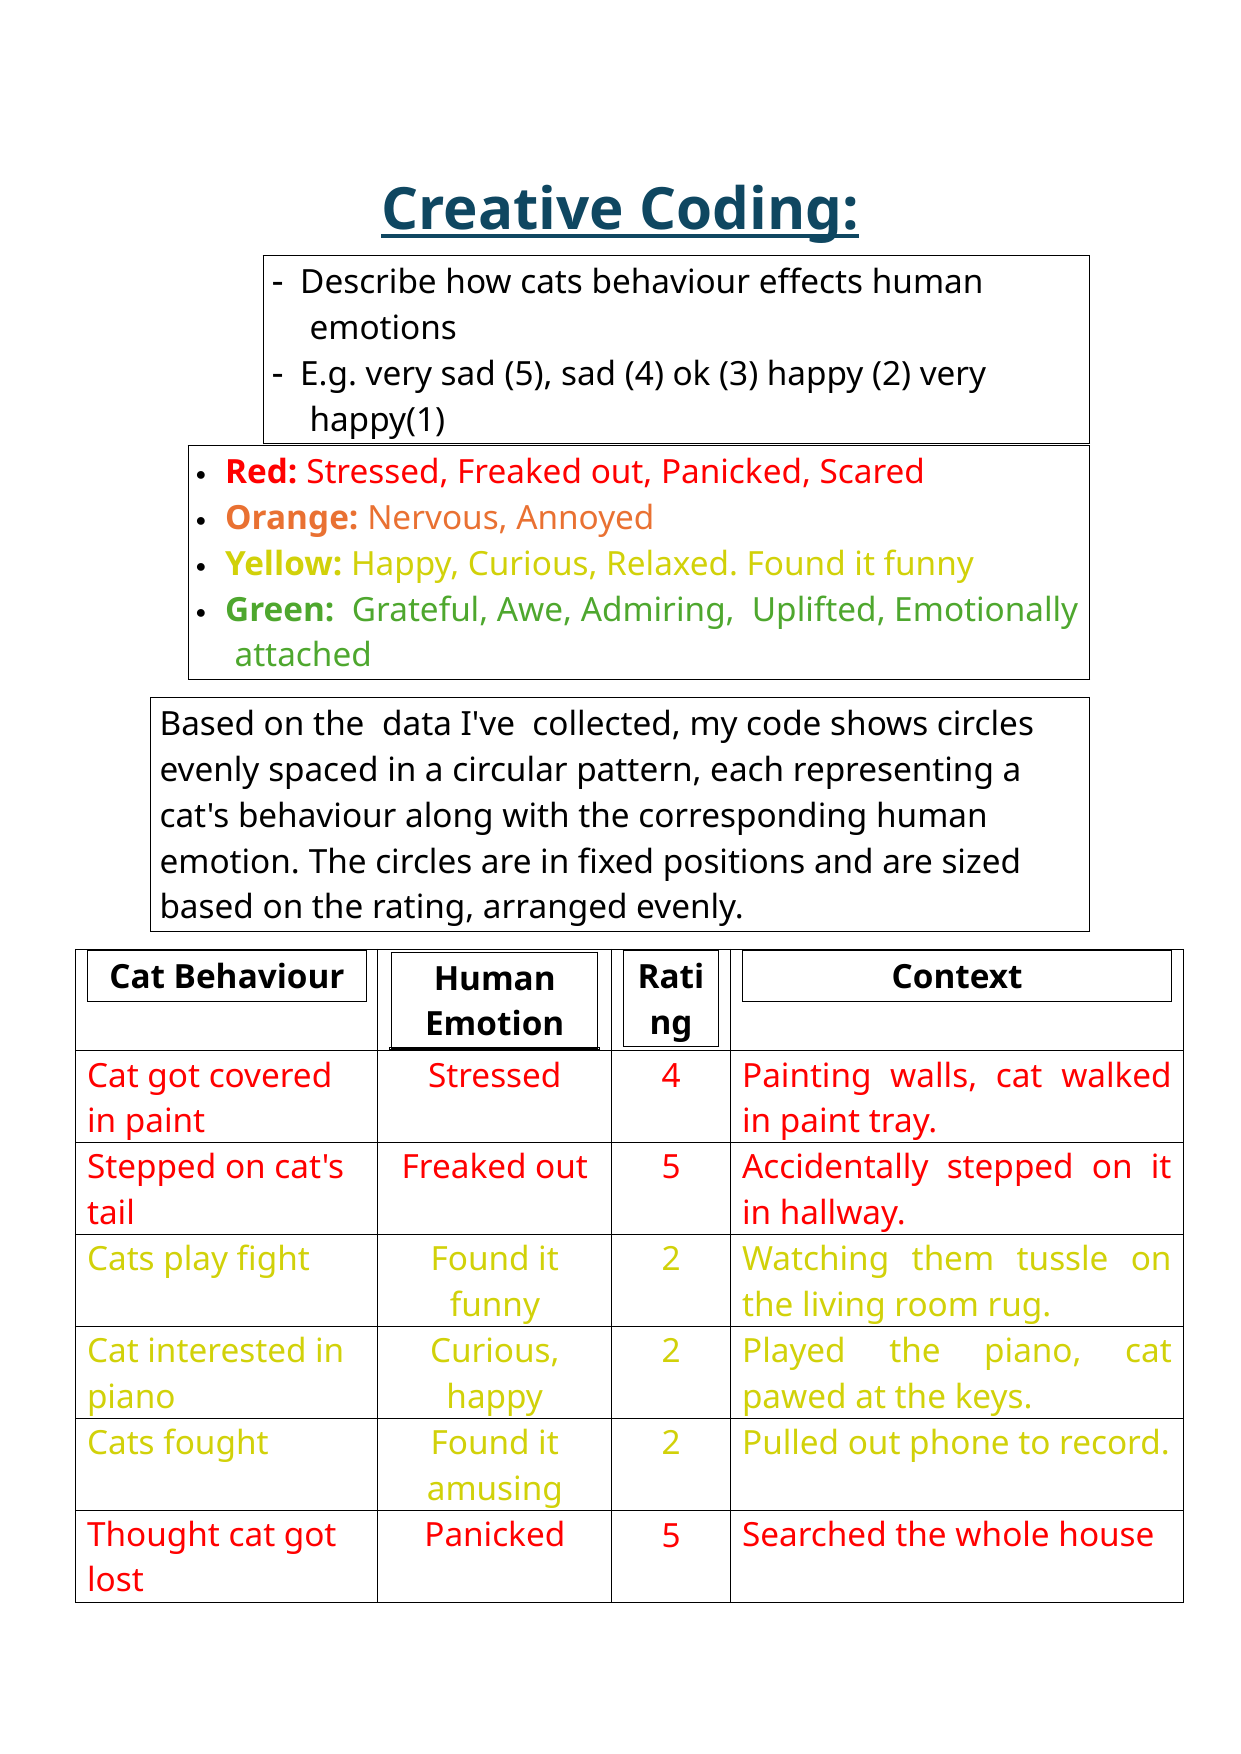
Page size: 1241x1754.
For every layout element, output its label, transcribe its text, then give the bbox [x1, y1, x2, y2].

table_cell Searched the whole house [731, 1511, 1183, 1602]
table_cell 4 [612, 1051, 730, 1142]
list Describe how cats behaviour effects human emotions [264, 256, 1089, 347]
table_cell Played the piano, cat pawed at the keys. [731, 1327, 1183, 1418]
table_cell 2 [612, 1235, 730, 1326]
list Red: Stressed, Freaked out, Panicked, Scared [189, 446, 1089, 491]
table_header 5 [657, 1511, 684, 1559]
table_header Cat Behaviour [76, 950, 377, 1050]
table_cell Found it amusing [378, 1419, 611, 1510]
table_cell 5 [612, 1143, 730, 1234]
table_cell Stressed [378, 1051, 611, 1142]
table_cell Found it funny [378, 1235, 611, 1326]
table_cell Cat got covered in paint [76, 1051, 377, 1142]
text Based on the data I've collected, my code shows circles evenly spaced in a circular pattern, each representing a cat's behaviour along with the corresponding human emotion. The circles are in fixed positions and are sized based on the rating, arranged evenly. [151, 698, 1089, 931]
table_cell Cats fought [76, 1419, 377, 1510]
table_cell Cats play fight [76, 1235, 377, 1326]
table_cell 2 [612, 1419, 730, 1510]
table_header [378, 950, 389, 1050]
table_cell 2 [612, 1327, 730, 1418]
table_cell Accidentally stepped on it in hallway. [731, 1143, 1183, 1234]
table_header [600, 950, 611, 1050]
table_header Context [731, 950, 1183, 1050]
table_header Human Emotion [392, 953, 597, 1047]
table_header Rating [612, 950, 730, 1050]
subtitle Creative Coding: [150, 167, 1090, 246]
table_cell Painting walls, cat walked in paint tray. [731, 1051, 1183, 1142]
table_cell Freaked out [378, 1143, 611, 1234]
table_cell Panicked [378, 1511, 611, 1602]
list Yellow: Happy, Curious, Relaxed. Found it funny [189, 536, 1089, 582]
list Green: Grateful, Awe, Admiring, Uplifted, Emotionally attached [189, 582, 1089, 679]
list E.g. very sad (5), sad (4) ok (3) happy (2) very happy(1) [264, 347, 1089, 443]
table_cell Watching them tussle on the living room rug. [731, 1235, 1183, 1326]
table_cell Thought cat got lost [76, 1511, 377, 1602]
table_cell Cat interested in piano [76, 1327, 377, 1418]
table_cell [612, 1511, 730, 1602]
table_cell Stepped on cat's tail [76, 1143, 377, 1234]
table_cell Pulled out phone to record. [731, 1419, 1183, 1510]
list Orange: Nervous, Annoyed [189, 491, 1089, 536]
table_cell Curious, happy [378, 1327, 611, 1418]
